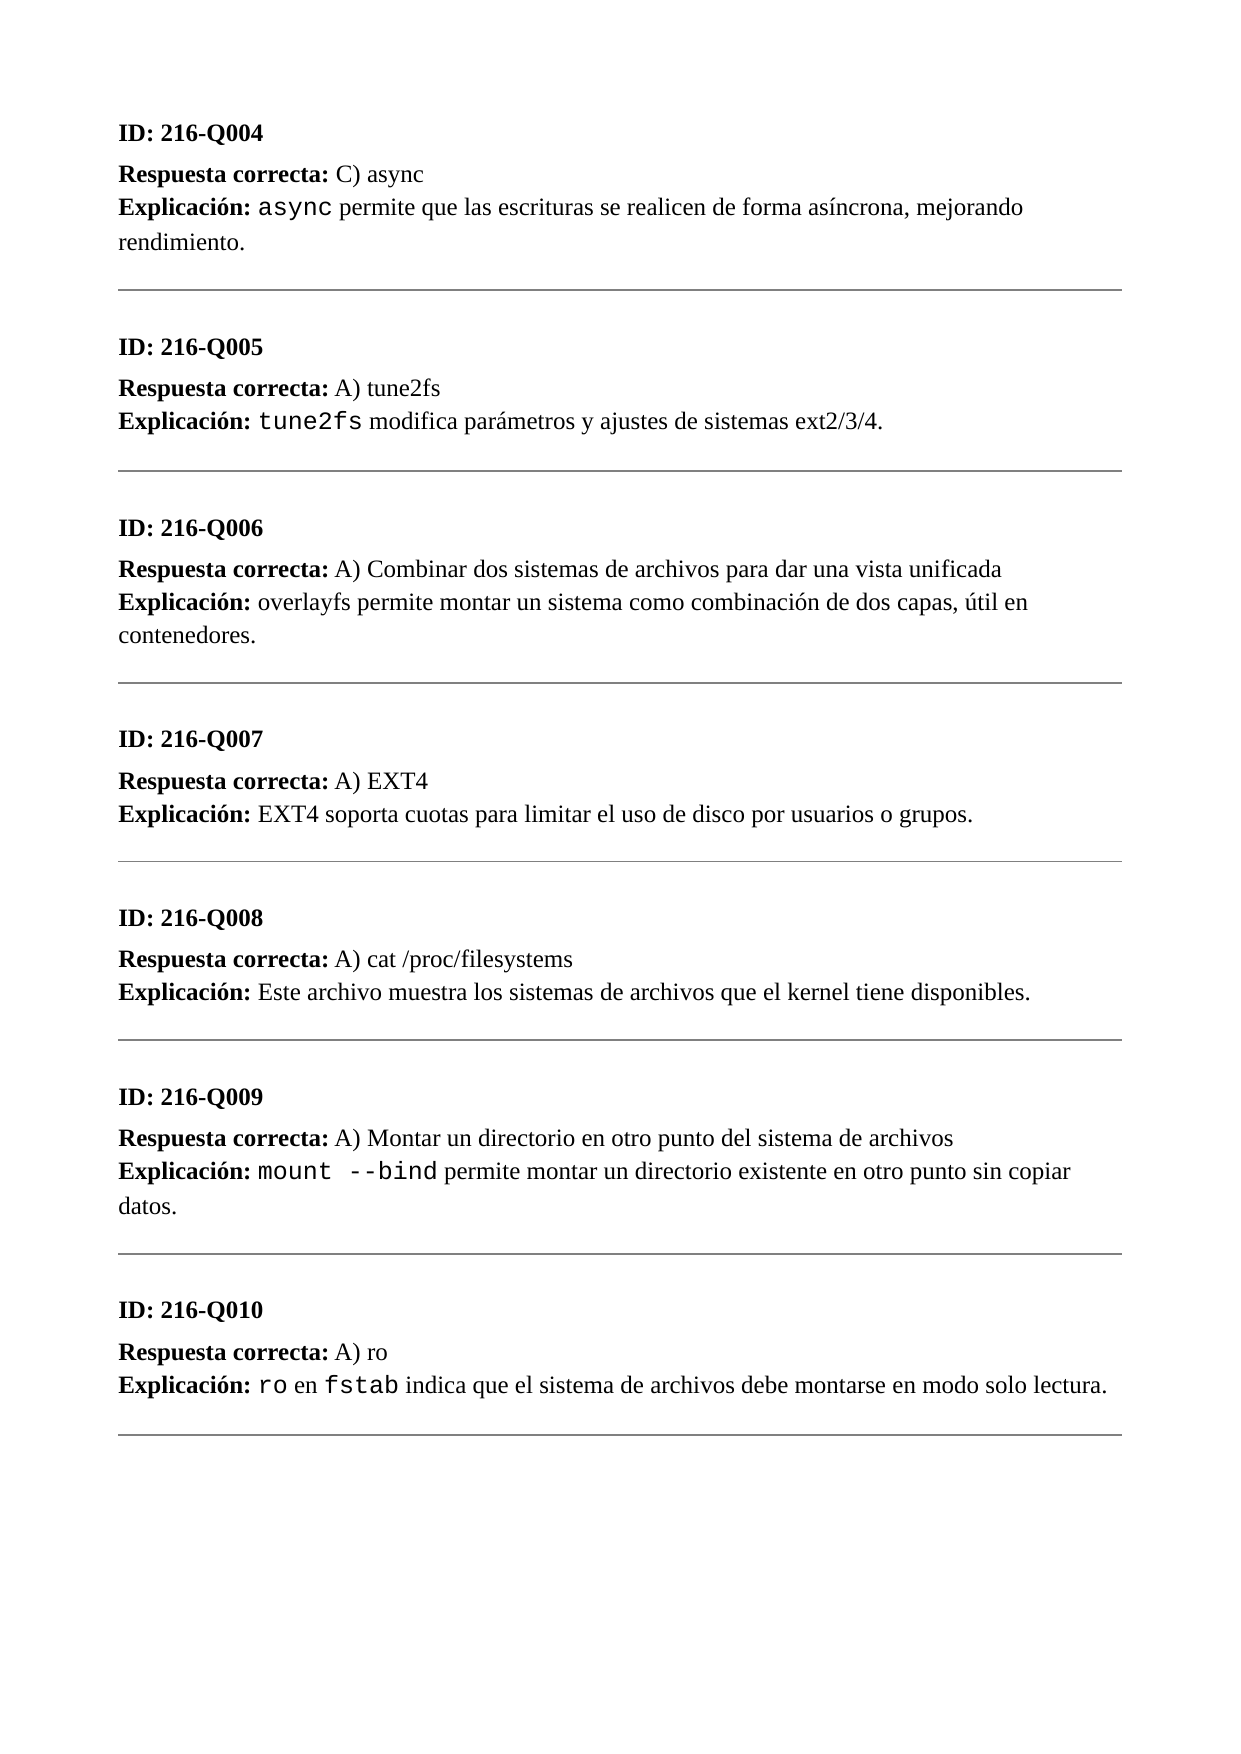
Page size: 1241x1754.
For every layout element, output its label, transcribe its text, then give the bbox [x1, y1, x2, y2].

subtitle ID: 216-Q005 [118, 332, 1122, 361]
subtitle ID: 216-Q007 [118, 724, 1122, 753]
text Respuesta correcta: A) cat /proc/filesystems Explicación: Este archivo muestra los sistemas de archivos que el kernel tiene disponibles. [118, 944, 1122, 1006]
text Respuesta correcta: A) ro Explicación: ro en fstab indica que el sistema de archivos debe montarse en modo solo lectura. [118, 1337, 1122, 1401]
text Respuesta correcta: A) Montar un directorio en otro punto del sistema de archivos Explicación: mount --bind permite montar un directorio existente en otro punto sin copiar datos. [118, 1123, 1122, 1220]
subtitle ID: 216-Q009 [118, 1082, 1122, 1111]
text Respuesta correcta: A) EXT4 Explicación: EXT4 soporta cuotas para limitar el uso de disco por usuarios o grupos. [118, 766, 1122, 828]
text Respuesta correcta: A) Combinar dos sistemas de archivos para dar una vista unificada Explicación: overlayfs permite montar un sistema como combinación de dos capas, útil en contenedores. [118, 554, 1122, 649]
subtitle ID: 216-Q004 [118, 118, 1122, 147]
subtitle ID: 216-Q008 [118, 903, 1122, 932]
text Respuesta correcta: A) tune2fs Explicación: tune2fs modifica parámetros y ajustes de sistemas ext2/3/4. [118, 373, 1122, 437]
text Respuesta correcta: C) async Explicación: async permite que las escrituras se realicen de forma asíncrona, mejorando rendimiento. [118, 159, 1122, 256]
subtitle ID: 216-Q010 [118, 1296, 1122, 1324]
subtitle ID: 216-Q006 [118, 513, 1122, 542]
